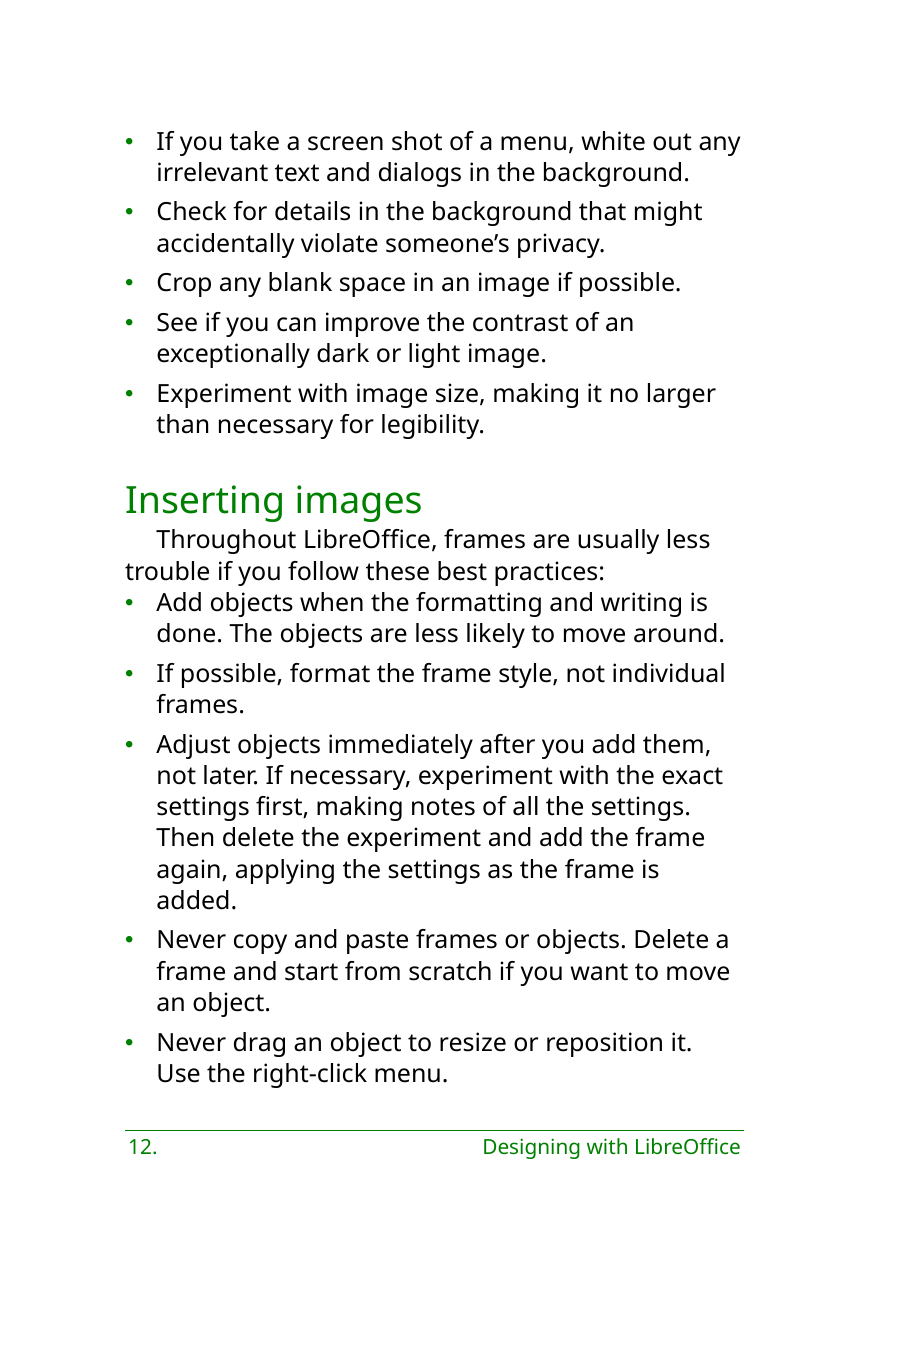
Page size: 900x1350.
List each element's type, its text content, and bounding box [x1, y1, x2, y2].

list If possible, format the frame style, not individual frames. [125, 657, 744, 720]
text Throughout LibreOffice, frames are usually less trouble if you follow these best practices: [125, 524, 744, 586]
list Never copy and paste frames or objects. Delete a frame and start from scratch if you want to move an object. [125, 924, 744, 1018]
list If you take a screen shot of a menu, white out any irrelevant text and dialogs in the background. [125, 125, 744, 187]
list Crop any blank space in an image if possible. [125, 267, 744, 298]
subtitle Inserting images [125, 473, 744, 524]
list Add objects when the formatting and writing is done. The objects are less likely to move around. [125, 586, 744, 649]
list Never drag an object to resize or reposition it. Use the right-click menu. [125, 1026, 744, 1088]
list See if you can improve the contrast of an exceptionally dark or light image. [125, 306, 744, 369]
list Adjust objects immediately after you add them, not later. If necessary, experiment with the exact settings first, making notes of all the settings. Then delete the experiment and add the frame again, applying the settings as the frame is added. [125, 728, 744, 916]
list Check for details in the background that might accidentally violate someone’s privacy. [125, 196, 744, 258]
list Experiment with image size, making it no larger than necessary for legibility. [125, 377, 744, 439]
